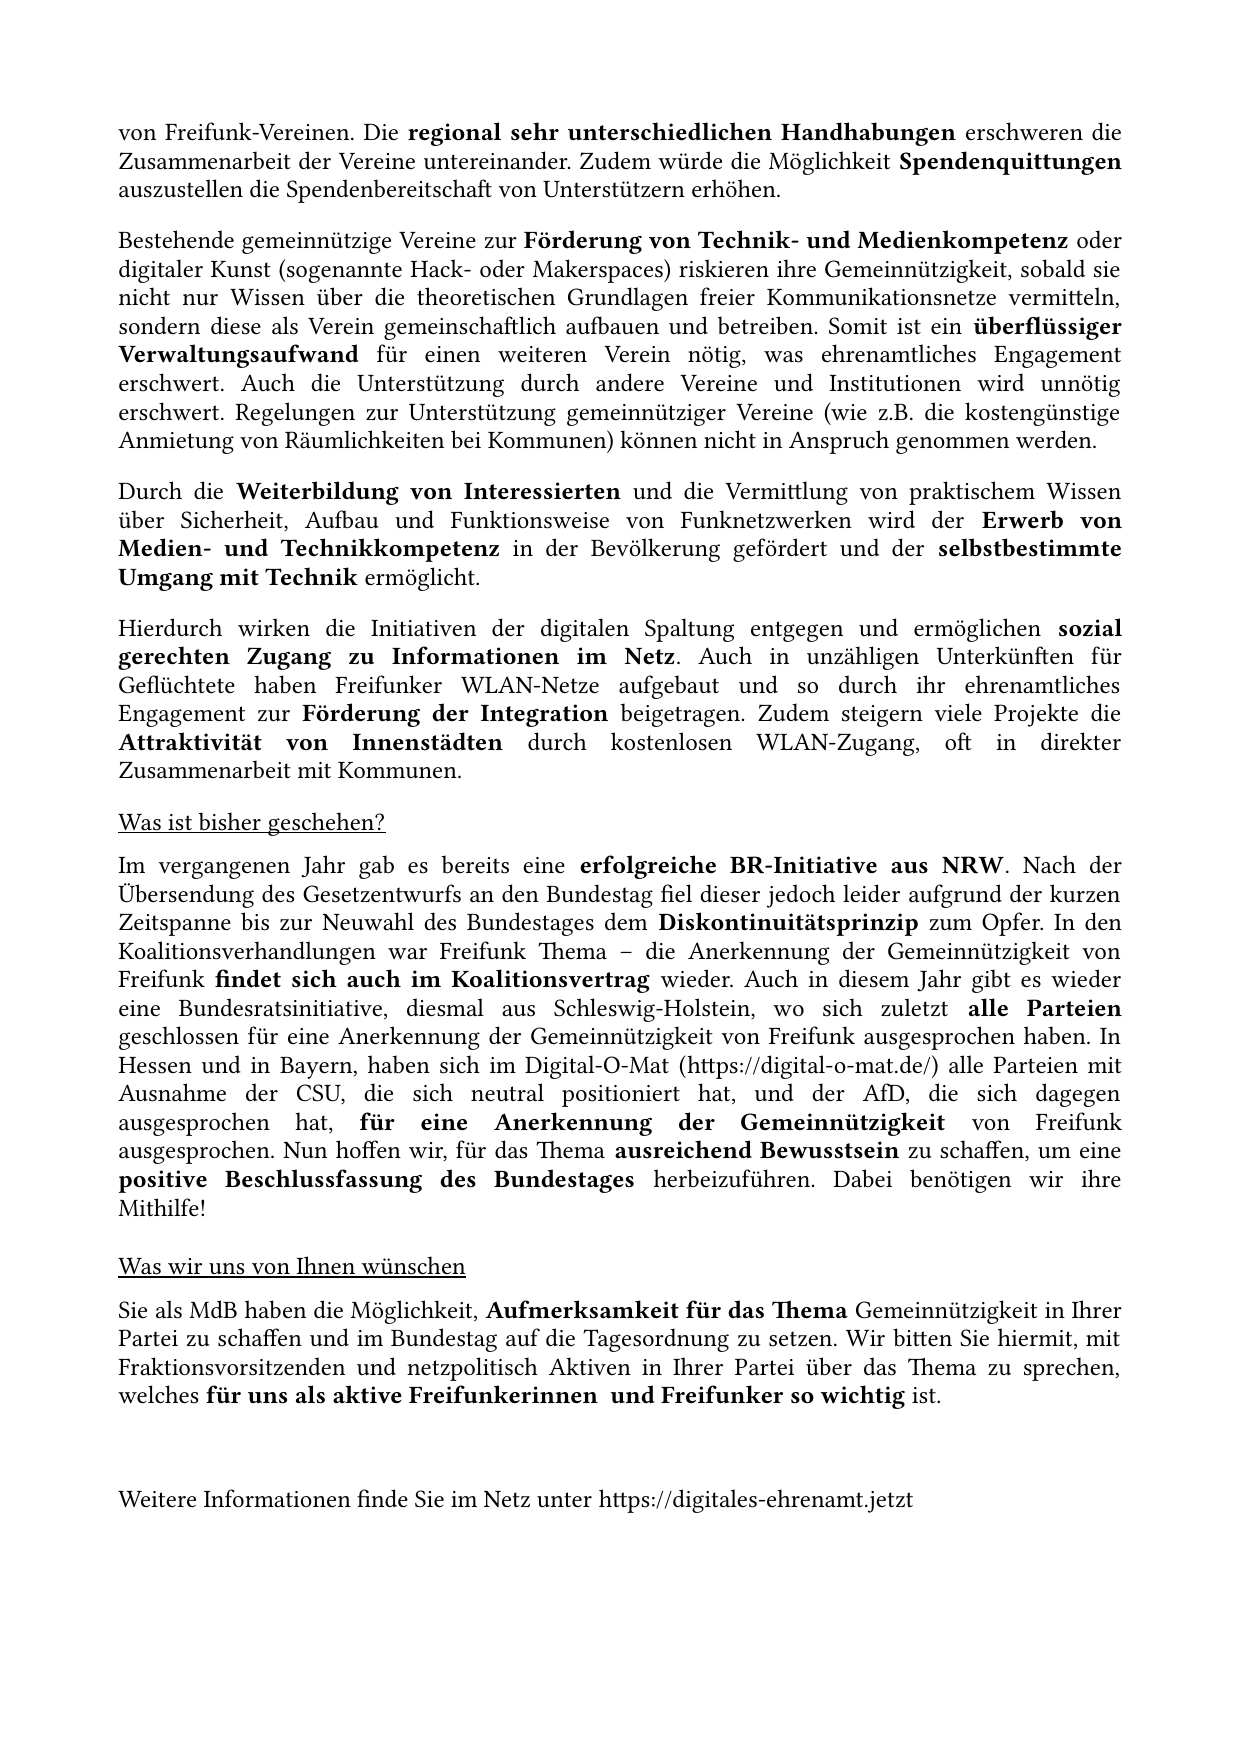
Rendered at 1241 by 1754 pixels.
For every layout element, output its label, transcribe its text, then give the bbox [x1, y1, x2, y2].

text Im vergangenen Jahr gab es bereits eine erfolgreiche BR-Initiative aus NRW. Nach der Übersendung des Gesetzentwurfs an den Bundestag fiel dieser jedoch leider aufgrund der kurzen Zeitspanne bis zur Neuwahl des Bundestages dem Diskontinuitätsprinzip zum Opfer. In den Koalitionsverhandlungen war Freifunk Thema – die Anerkennung der Gemeinnützigkeit von Freifunk findet sich auch im Koalitionsvertrag wieder. Auch in diesem Jahr gibt es wieder eine Bundesratsinitiative, diesmal aus Schleswig-Holstein, wo sich zuletzt alle Parteien geschlossen für eine Anerkennung der Gemeinnützigkeit von Freifunk ausgesprochen haben. In Hessen und in Bayern, haben sich im Digital-O-Mat (https://digital-o-mat.de/) alle Parteien mit Ausnahme der CSU, die sich neutral positioniert hat, und der AfD, die sich dagegen ausgesprochen hat, für eine Anerkennung der Gemeinnützigkeit von Freifunk ausgesprochen. Nun hoffen wir, für das Thema ausreichend Bewusstsein zu schaffen, um eine positive Beschlussfassung des Bundestages herbeizuführen. Dabei benötigen wir ihre Mithilfe! [118, 851, 1122, 1222]
text Was wir uns von Ihnen wünschen [118, 1252, 1122, 1281]
text Hierdurch wirken die Initiativen der digitalen Spaltung entgegen und ermöglichen sozial gerechten Zugang zu Informationen im Netz. Auch in unzähligen Unterkünften für Geflüchtete haben Freifunker WLAN-Netze aufgebaut und so durch ihr ehrenamtliches Engagement zur Förderung der Integration beigetragen. Zudem steigern viele Projekte die Attraktivität von Innenstädten durch kostenlosen WLAN-Zugang, oft in direkter Zusammenarbeit mit Kommunen. [118, 614, 1122, 785]
text Bestehende gemeinnützige Vereine zur Förderung von Technik- und Medienkompetenz oder digitaler Kunst (sogenannte Hack- oder Makerspaces) riskieren ihre Gemeinnützigkeit, sobald sie nicht nur Wissen über die theoretischen Grundlagen freier Kommunikationsnetze vermitteln, sondern diese als Verein gemeinschaftlich aufbauen und betreiben. Somit ist ein überflüssiger Verwaltungsaufwand für einen weiteren Verein nötig, was ehrenamtliches Engagement erschwert. Auch die Unterstützung durch andere Vereine und Institutionen wird unnötig erschwert. Regelungen zur Unterstützung gemeinnütziger Vereine (wie z.B. die kostengünstige Anmietung von Räumlichkeiten bei Kommunen) können nicht in Anspruch genommen werden. [118, 226, 1122, 454]
text Sie als MdB haben die Möglichkeit, Aufmerksamkeit für das Thema Gemeinnützigkeit in Ihrer Partei zu schaffen und im Bundestag auf die Tagesordnung zu setzen. Wir bitten Sie hiermit, mit Fraktionsvorsitzenden und netzpolitisch Aktiven in Ihrer Partei über das Thema zu sprechen, welches für uns als aktive Freifunkerinnen und Freifunker so wichtig ist. [118, 1296, 1122, 1410]
text Durch die Weiterbildung von Interessierten und die Vermittlung von praktischem Wissen über Sicherheit, Aufbau und Funktionsweise von Funknetzwerken wird der Erwerb von Medien- und Technikkompetenz in der Bevölkerung gefördert und der selbstbestimmte Umgang mit Technik ermöglicht. [118, 477, 1122, 591]
text von Freifunk-Vereinen. Die regional sehr unterschiedlichen Handhabungen erschweren die Zusammenarbeit der Vereine untereinander. Zudem würde die Möglichkeit Spendenquittungen auszustellen die Spendenbereitschaft von Unterstützern erhöhen. [118, 118, 1122, 204]
text Was ist bisher geschehen? [118, 807, 1122, 836]
text Weitere Informationen finde Sie im Netz unter https://digitales-ehrenamt.jetzt [118, 1485, 1122, 1513]
